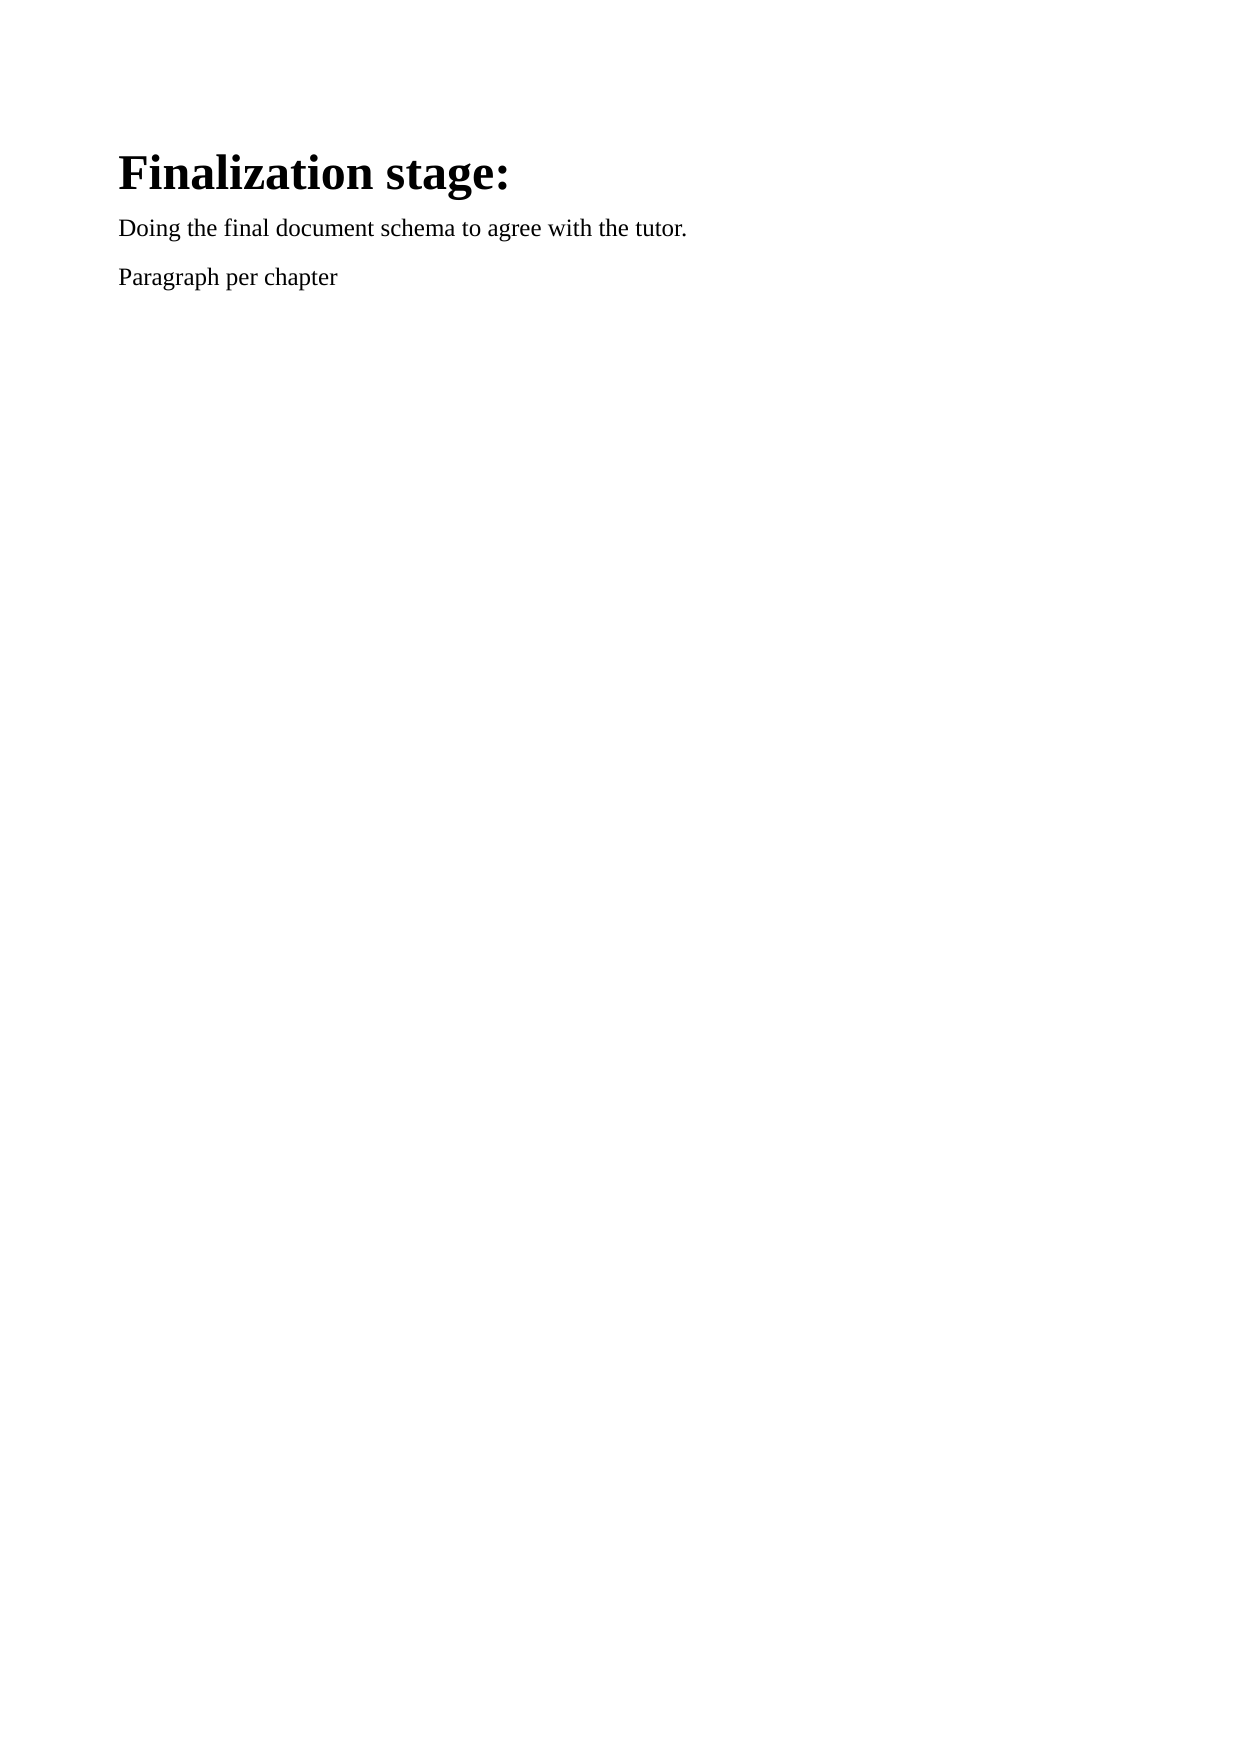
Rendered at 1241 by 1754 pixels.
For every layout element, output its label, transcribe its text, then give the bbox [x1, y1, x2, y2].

text Paragraph per chapter [118, 262, 1122, 291]
text Doing the final document schema to agree with the tutor. [118, 213, 1122, 242]
subtitle Finalization stage: [118, 143, 1122, 201]
